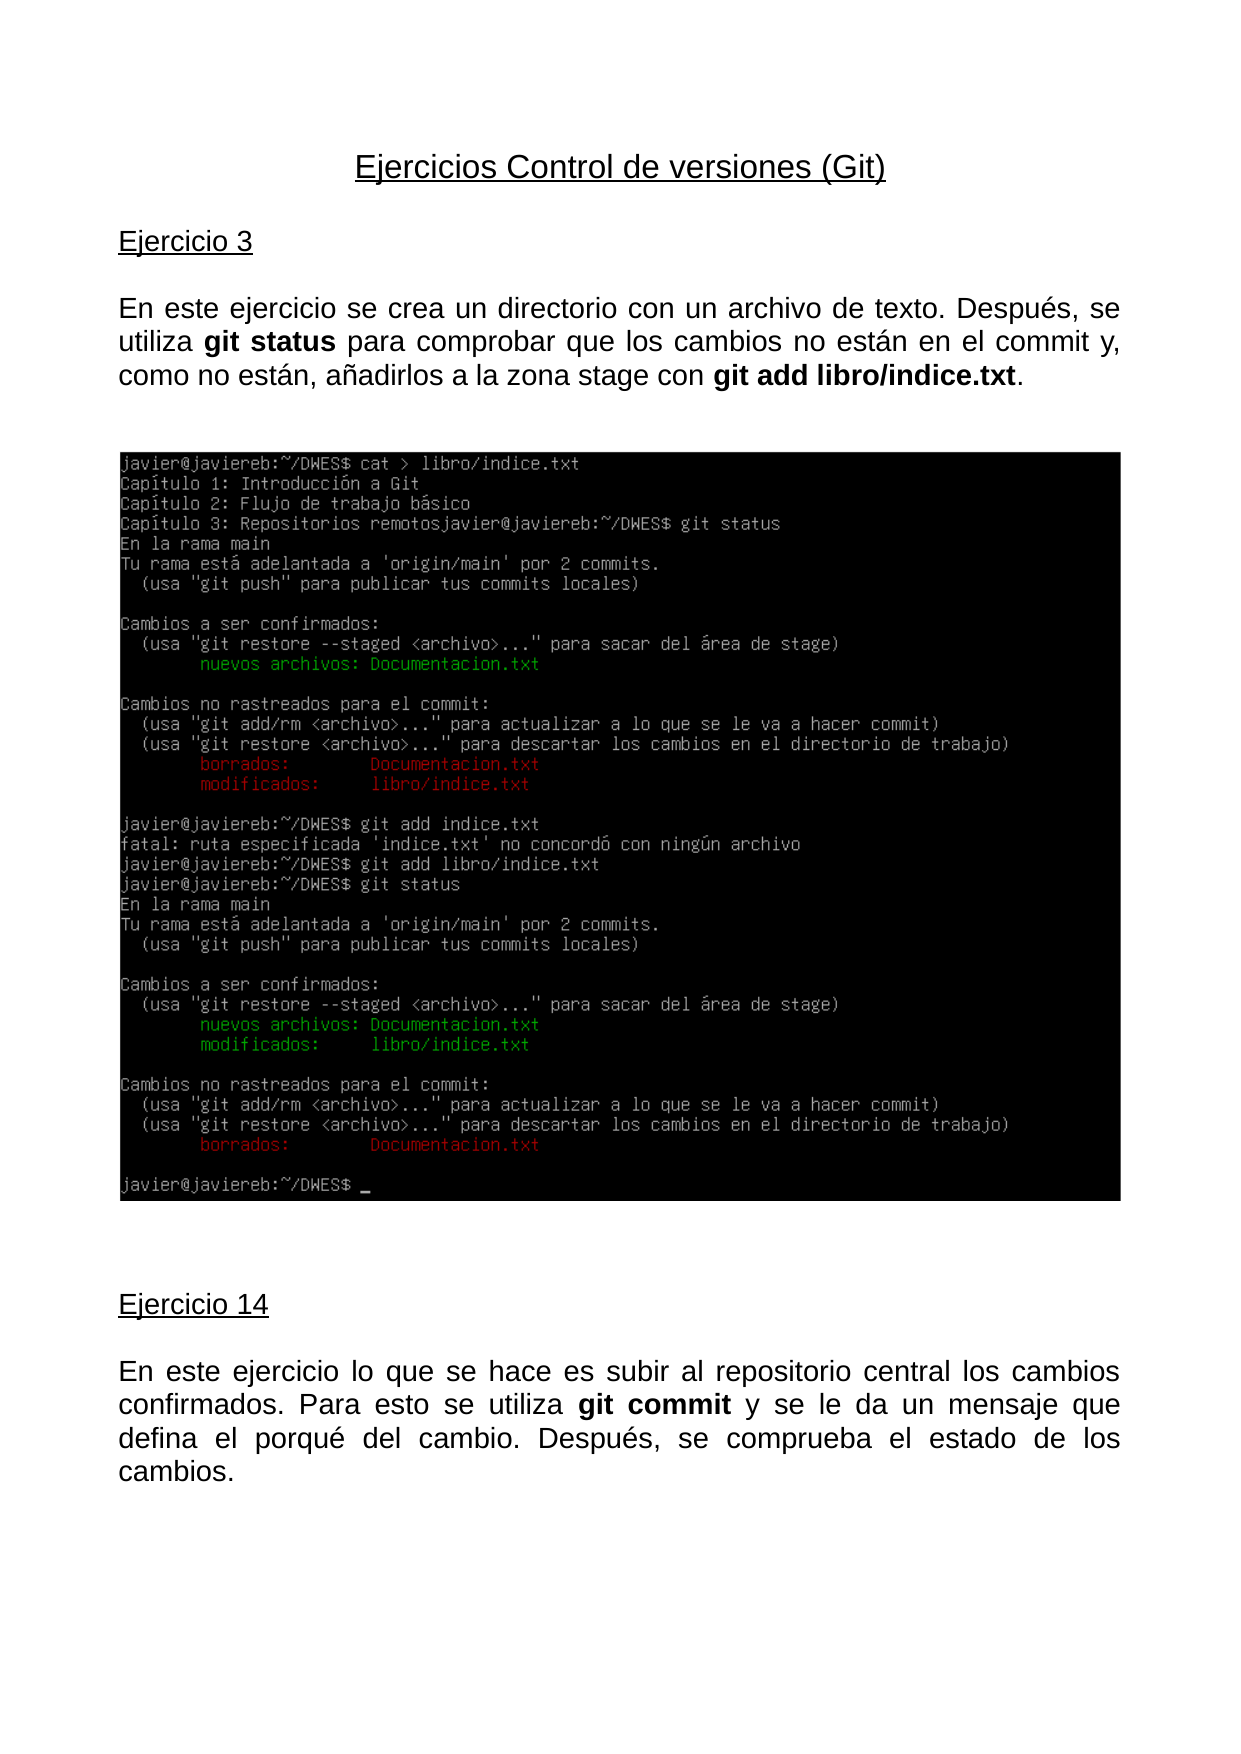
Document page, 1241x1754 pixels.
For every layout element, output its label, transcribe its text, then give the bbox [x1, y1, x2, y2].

text Ejercicio 3 [118, 224, 1122, 257]
text Ejercicios Control de versiones (Git) [118, 147, 1122, 185]
text En este ejercicio se crea un directorio con un archivo de texto. Después, se utiliza git status para comprobar que los cambios no están en el commit y, como no están, añadirlos a la zona stage con git add libro/indice.txt. [118, 291, 1122, 391]
picture [119, 451, 1121, 1201]
text En este ejercicio lo que se hace es subir al repositorio central los cambios confirmados. Para esto se utiliza git commit y se le da un mensaje que defina el porqué del cambio. Después, se comprueba el estado de los cambios. [118, 1354, 1122, 1488]
text Ejercicio 14 [118, 1287, 1122, 1320]
